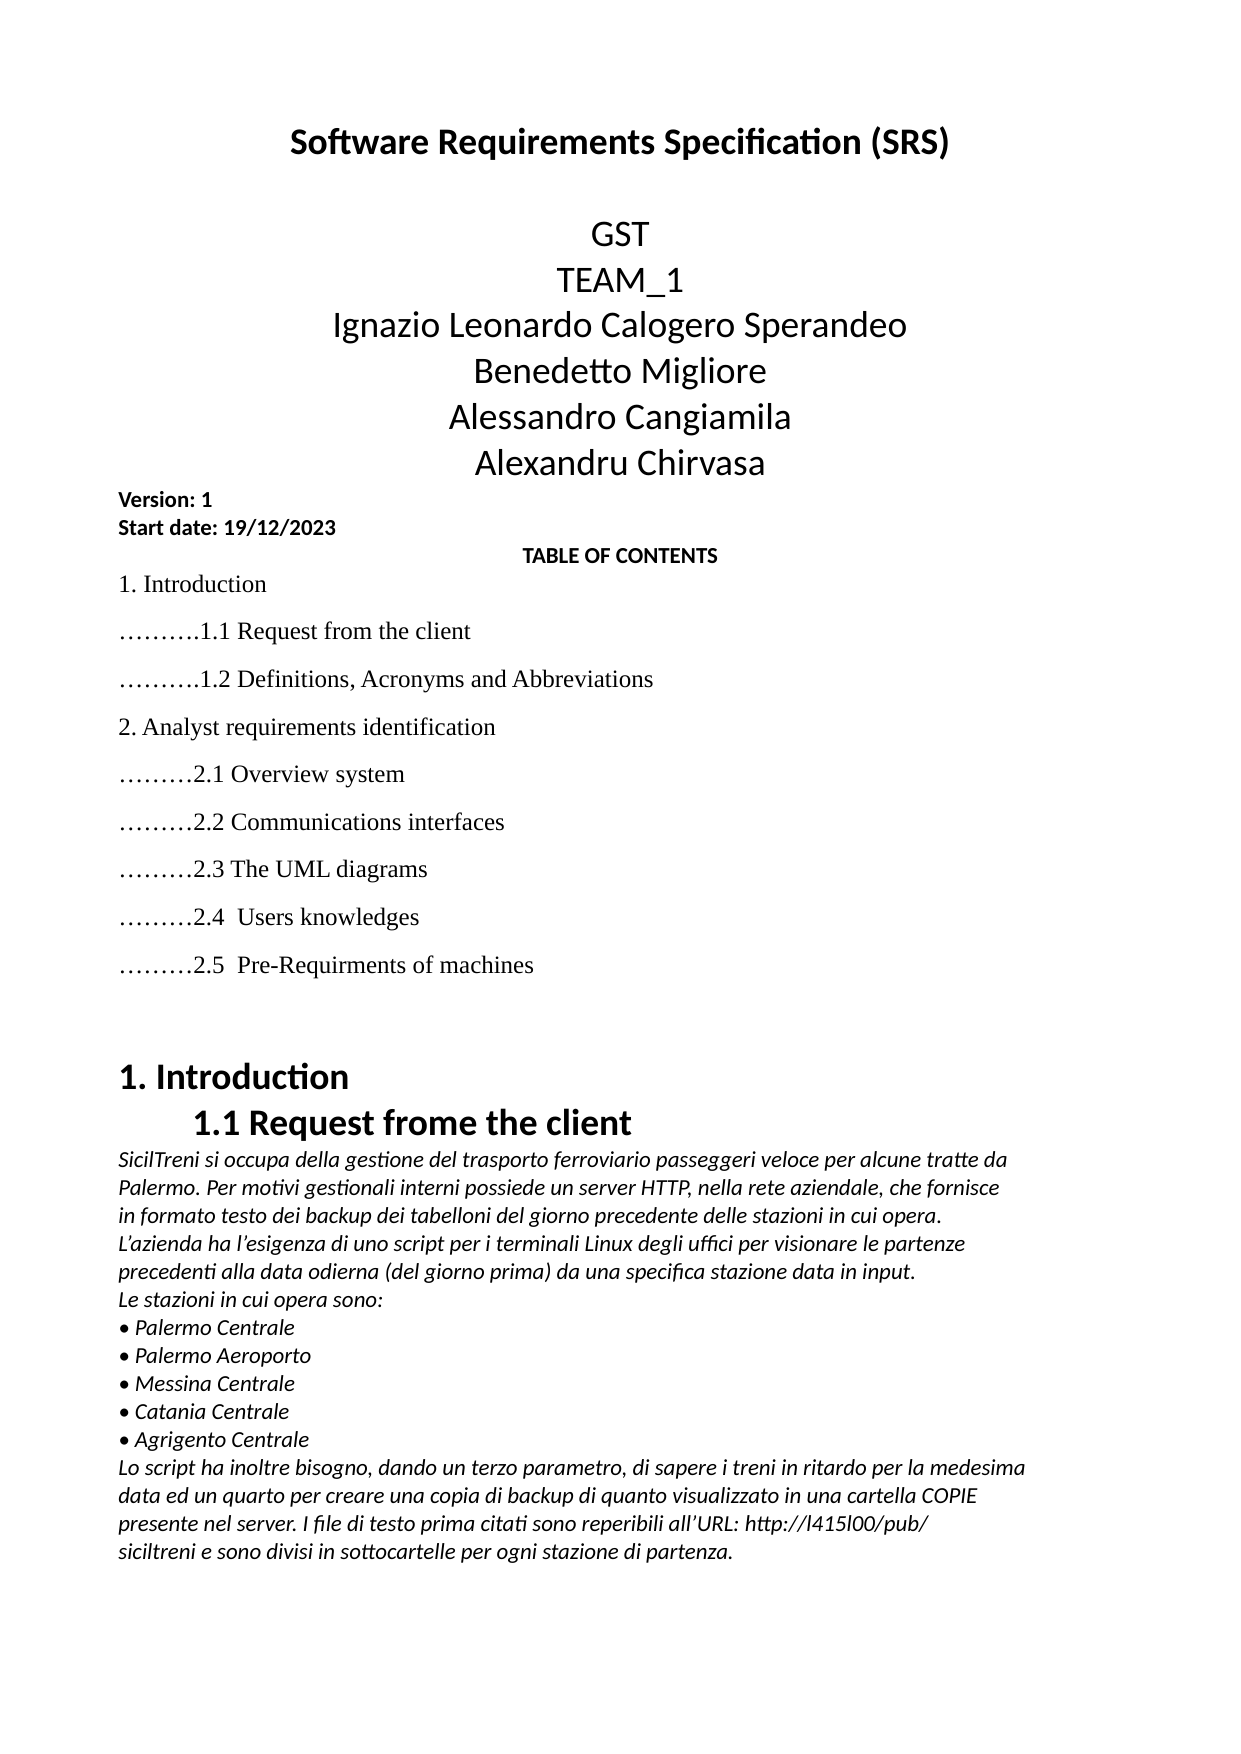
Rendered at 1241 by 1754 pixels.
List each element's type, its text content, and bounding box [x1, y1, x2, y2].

text ……….1.2 Definitions, Acronyms and Abbreviations [118, 664, 1122, 693]
text Le stazioni in cui opera sono: [118, 1285, 1122, 1313]
text ………2.2 Communications interfaces [118, 807, 1122, 836]
text ………2.5 Pre-Requirments of machines [118, 950, 1122, 978]
text in formato testo dei backup dei tabelloni del giorno precedente delle stazioni in cui opera. [118, 1201, 1122, 1229]
text • Palermo Aeroporto [118, 1341, 1122, 1369]
text siciltreni e sono divisi in sottocartelle per ogni stazione di partenza. [118, 1537, 1122, 1565]
text ………2.1 Overview system [118, 759, 1122, 788]
text TEAM_1 [118, 256, 1122, 301]
text • Messina Centrale [118, 1369, 1122, 1397]
text 2. Analyst requirements identification [118, 712, 1122, 740]
text 1.1 Request frome the client [118, 1099, 1122, 1145]
text data ed un quarto per creare una copia di backup di quanto visualizzato in una cartella COPIE [118, 1481, 1122, 1509]
text 1. Introduction [118, 569, 1122, 598]
text ……….1.1 Request from the client [118, 616, 1122, 645]
text ………2.4 Users knowledges [118, 902, 1122, 931]
text L’azienda ha l’esigenza di uno script per i terminali Linux degli uffici per visionare le partenze [118, 1229, 1122, 1257]
text • Agrigento Centrale [118, 1425, 1122, 1453]
text 1. Introduction [118, 1053, 1122, 1099]
text SicilTreni si occupa della gestione del trasporto ferroviario passeggeri veloce per alcune tratte da [118, 1145, 1122, 1173]
text Ignazio Leonardo Calogero Sperandeo Benedetto Migliore Alessandro Cangiamila Alexandru Chirvasa [118, 301, 1122, 485]
text Lo script ha inoltre bisogno, dando un terzo parametro, di sapere i treni in ritardo per la medesima [118, 1453, 1122, 1481]
text Version: 1 [118, 485, 1122, 513]
text • Palermo Centrale [118, 1313, 1122, 1341]
text precedenti alla data odierna (del giorno prima) da una specifica stazione data in input. [118, 1257, 1122, 1285]
text • Catania Centrale [118, 1397, 1122, 1425]
text presente nel server. I file di testo prima citati sono reperibili all’URL: http://l415l00/pub/ [118, 1509, 1122, 1537]
text Start date: 19/12/2023 [118, 513, 1122, 541]
text ………2.3 The UML diagrams [118, 854, 1122, 883]
text Palermo. Per motivi gestionali interni possiede un server HTTP, nella rete aziendale, che fornisce [118, 1173, 1122, 1201]
text TABLE OF CONTENTS [118, 541, 1122, 569]
text GST [118, 210, 1122, 256]
text Software Requirements Specification (SRS) [118, 118, 1122, 164]
